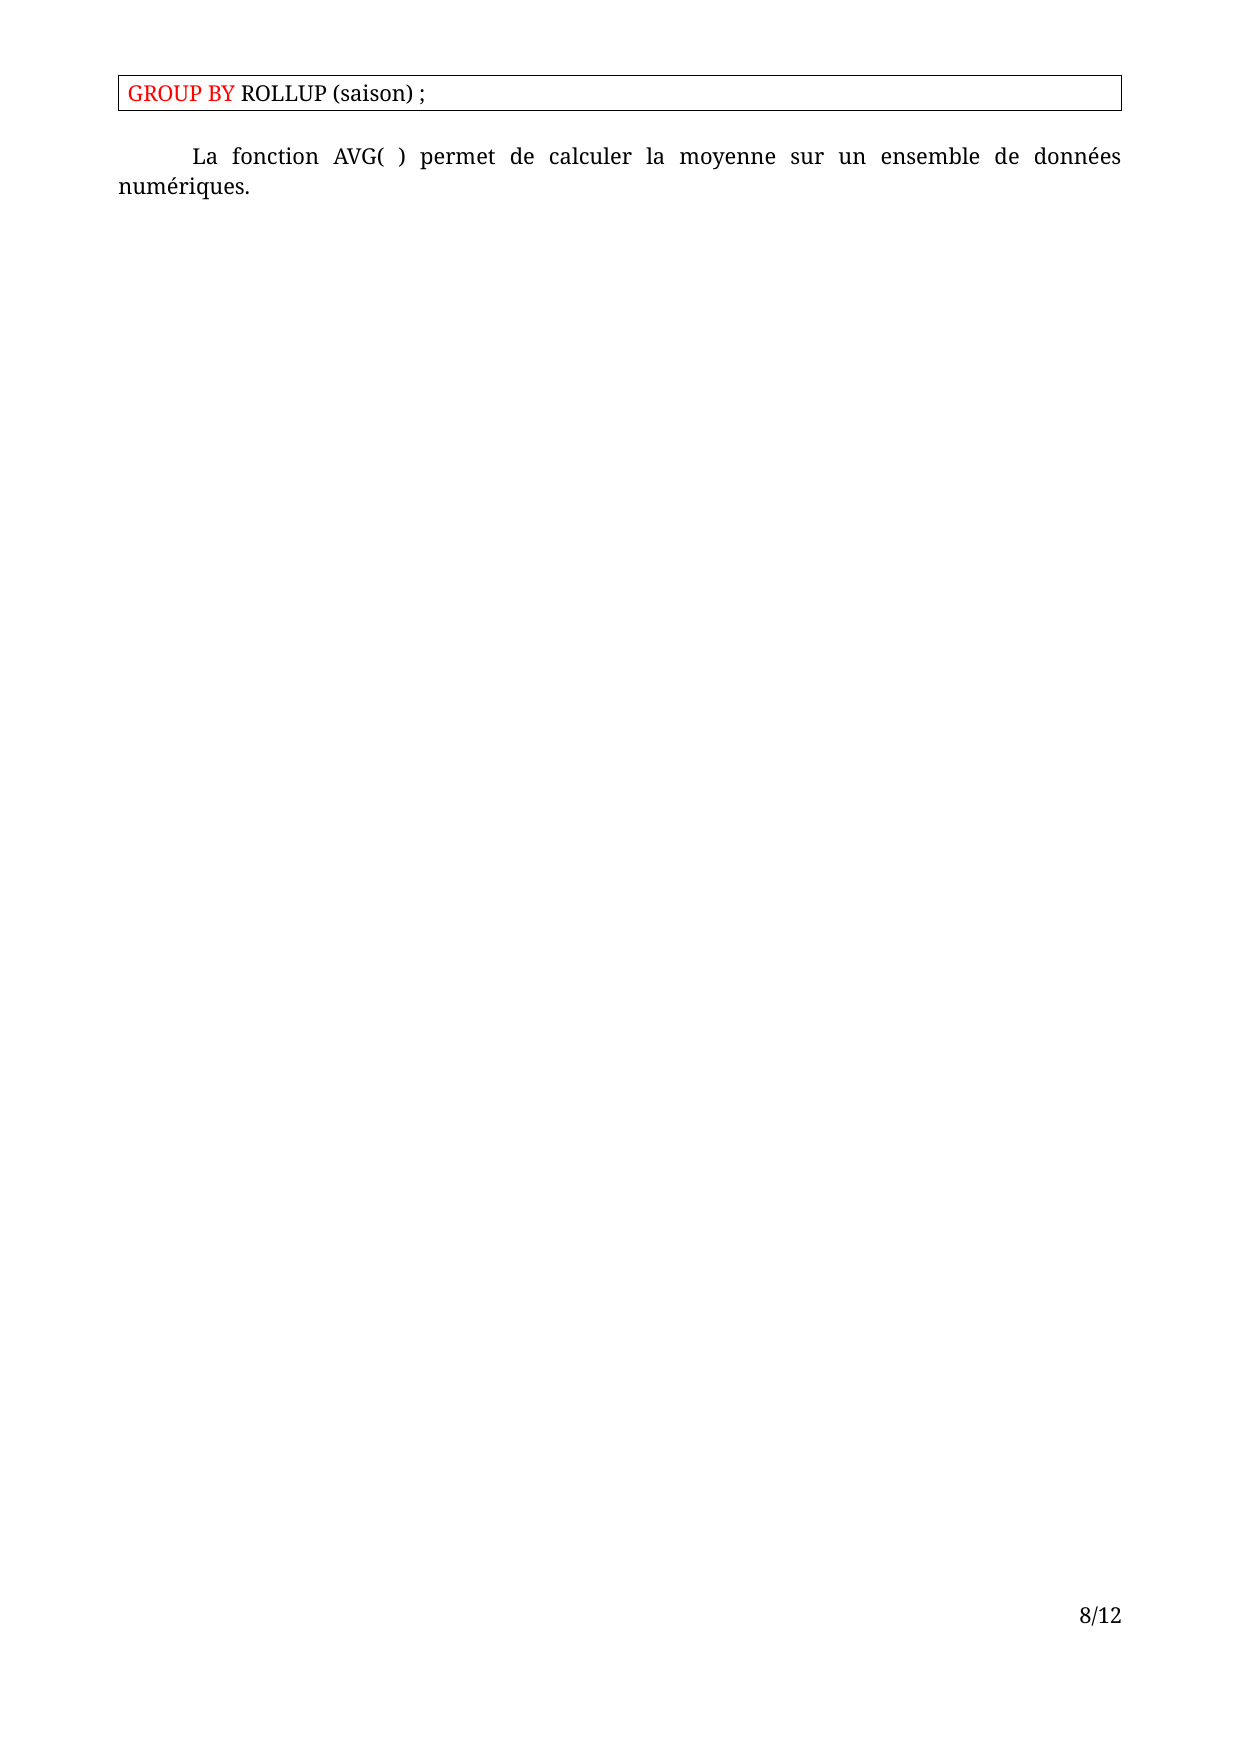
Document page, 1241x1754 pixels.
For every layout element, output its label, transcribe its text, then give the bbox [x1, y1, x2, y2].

text La fonction AVG( ) permet de calculer la moyenne sur un ensemble de données numériques. [118, 141, 1122, 200]
text GROUP BY ROLLUP (saison) ; [119, 76, 1121, 110]
